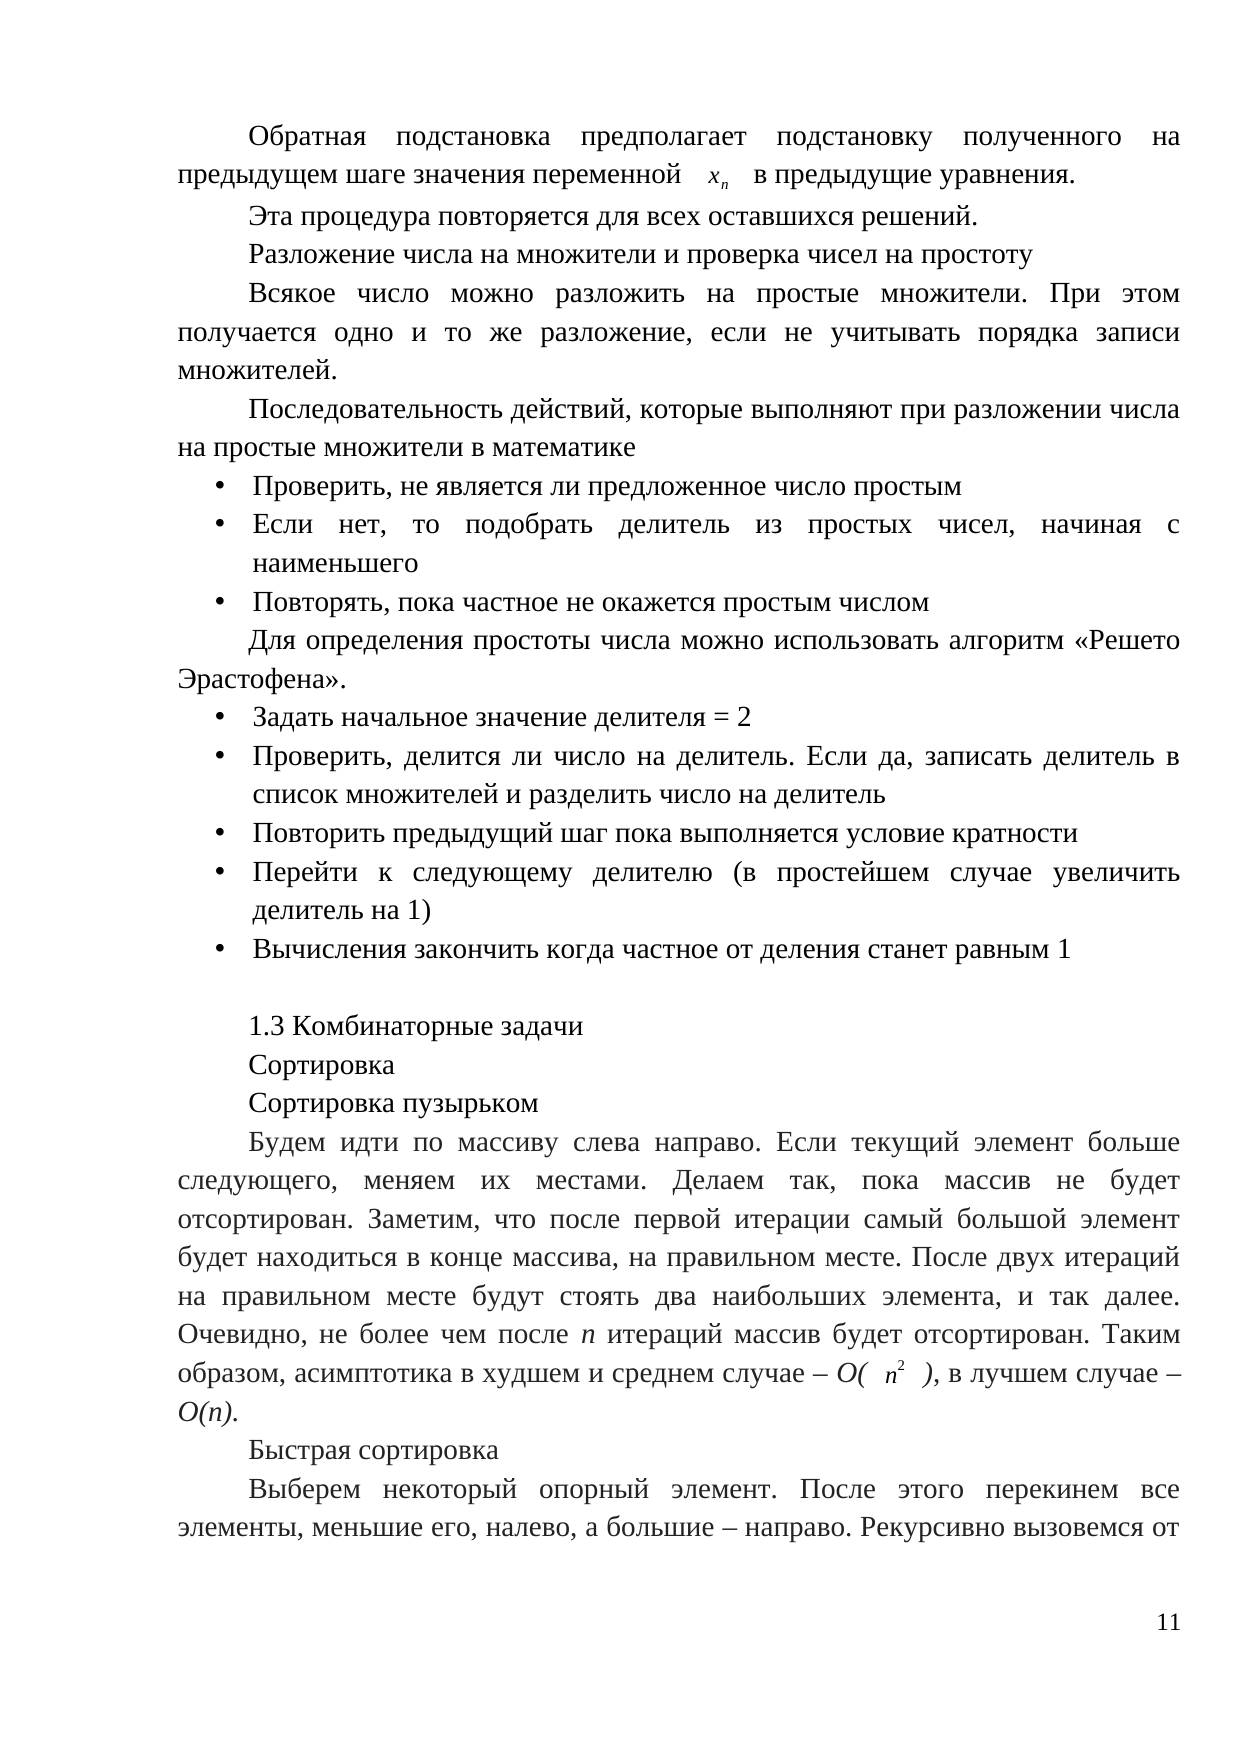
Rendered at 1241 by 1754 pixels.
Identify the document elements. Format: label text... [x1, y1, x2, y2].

list Перейти к следующему делителю (в простейшем случае увеличить делитель на 1) [215, 854, 1181, 926]
text Обратная подстановка предполагает подстановку полученного на предыдущем шаге значения переменной в предыдущие уравнения. [177, 118, 1181, 193]
text Сортировка пузырьком [177, 1085, 1181, 1119]
text Всякое число можно разложить на простые множители. При этом получается одно и то же разложение, если не учитывать порядка записи множителей. [177, 275, 1181, 386]
text Для определения простоты числа можно использовать алгоритм «Решето Эрастофена». [177, 622, 1181, 694]
text Будем идти по массиву слева направо. Если текущий элемент больше следующего, меняем их местами. Делаем так, пока массив не будет отсортирован. Заметим, что после первой итерации самый большой элемент будет находиться в конце массива, на правильном месте. После двух итераций на правильном месте будут стоять два наибольших элемента, и так далее. Очевидно, не более чем после n итераций массив будет отсортирован. Таким образом, асимптотика в худшем и среднем случае – O(), в лучшем случае – O(n). [177, 1124, 1181, 1427]
list Задать начальное значение делителя = 2 [215, 699, 1181, 733]
text Эта процедура повторяется для всех оставшихся решений. [177, 198, 1181, 232]
text Быстрая сортировка [177, 1432, 1181, 1466]
text 1.3 Комбинаторные задачи [177, 1008, 1181, 1042]
list Повторять, пока частное не окажется простым числом [215, 584, 1181, 617]
list Если нет, то подобрать делитель из простых чисел, начиная с наименьшего [215, 506, 1181, 579]
list Повторить предыдущий шаг пока выполняется условие кратности [215, 815, 1181, 849]
list Проверить, не является ли предложенное число простым [215, 468, 1181, 501]
text Сортировка [177, 1047, 1181, 1080]
list Вычисления закончить когда частное от деления станет равным 1 [215, 931, 1181, 965]
text Последовательность действий, которые выполняют при разложении числа на простые множители в математике [177, 391, 1181, 463]
list Проверить, делится ли число на делитель. Если да, записать делитель в список множителей и разделить число на делитель [215, 738, 1181, 810]
text Разложение числа на множители и проверка чисел на простоту [177, 237, 1181, 270]
text Выберем некоторый опорный элемент. После этого перекинем все элементы, меньшие его, налево, а большие – направо. Рекурсивно вызовемся от [177, 1471, 1181, 1543]
